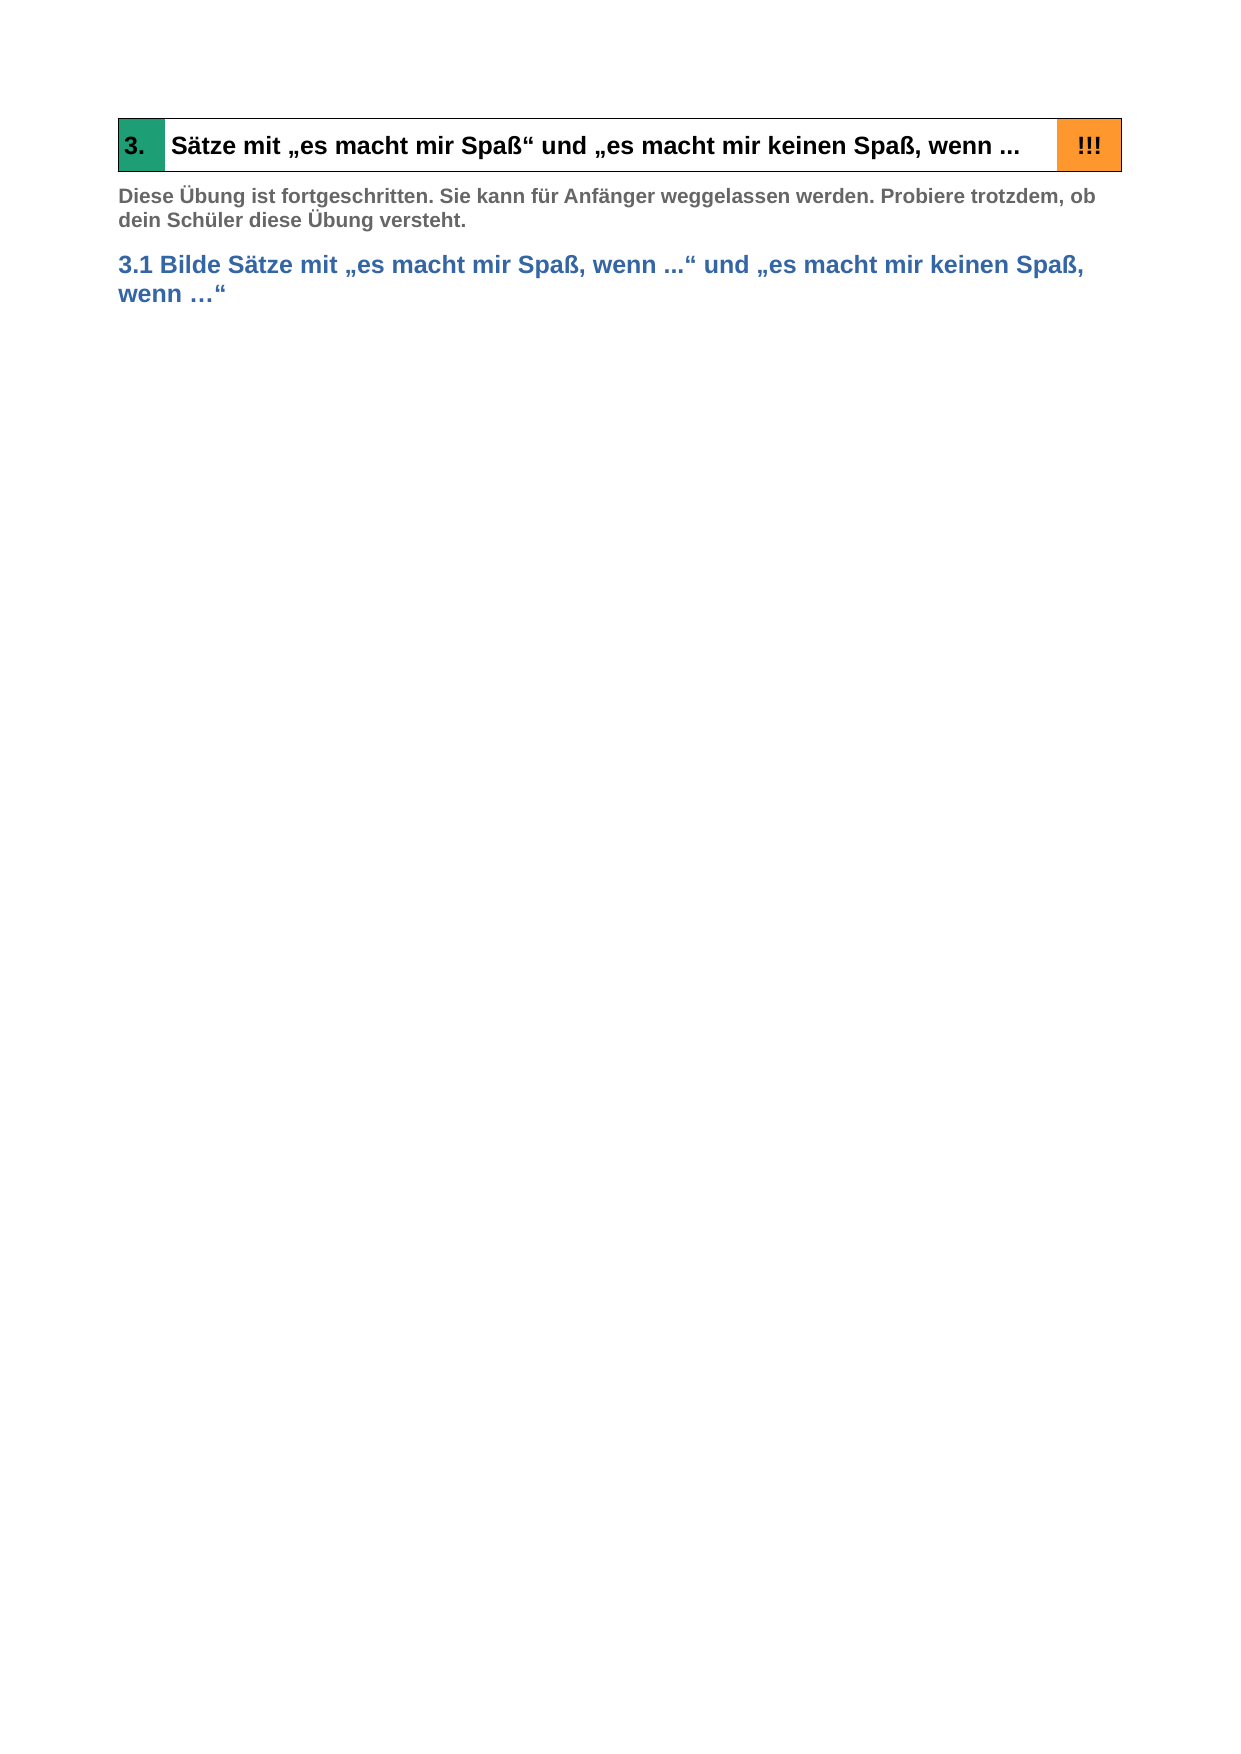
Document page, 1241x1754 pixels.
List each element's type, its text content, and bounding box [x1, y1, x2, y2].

table_header 3. [119, 119, 165, 171]
table_header !!! [1057, 119, 1121, 171]
text 3.1 Bilde Sätze mit „es macht mir Spaß, wenn ...“ und „es macht mir keinen Spaß, wenn …“ [118, 250, 1122, 307]
table_header Sätze mit „es macht mir Spaß“ und „es macht mir keinen Spaß, wenn ... [165, 119, 1057, 171]
text Diese Übung ist fortgeschritten. Sie kann für Anfänger weggelassen werden. Probiere trotzdem, ob dein Schüler diese Übung versteht. [118, 184, 1122, 232]
